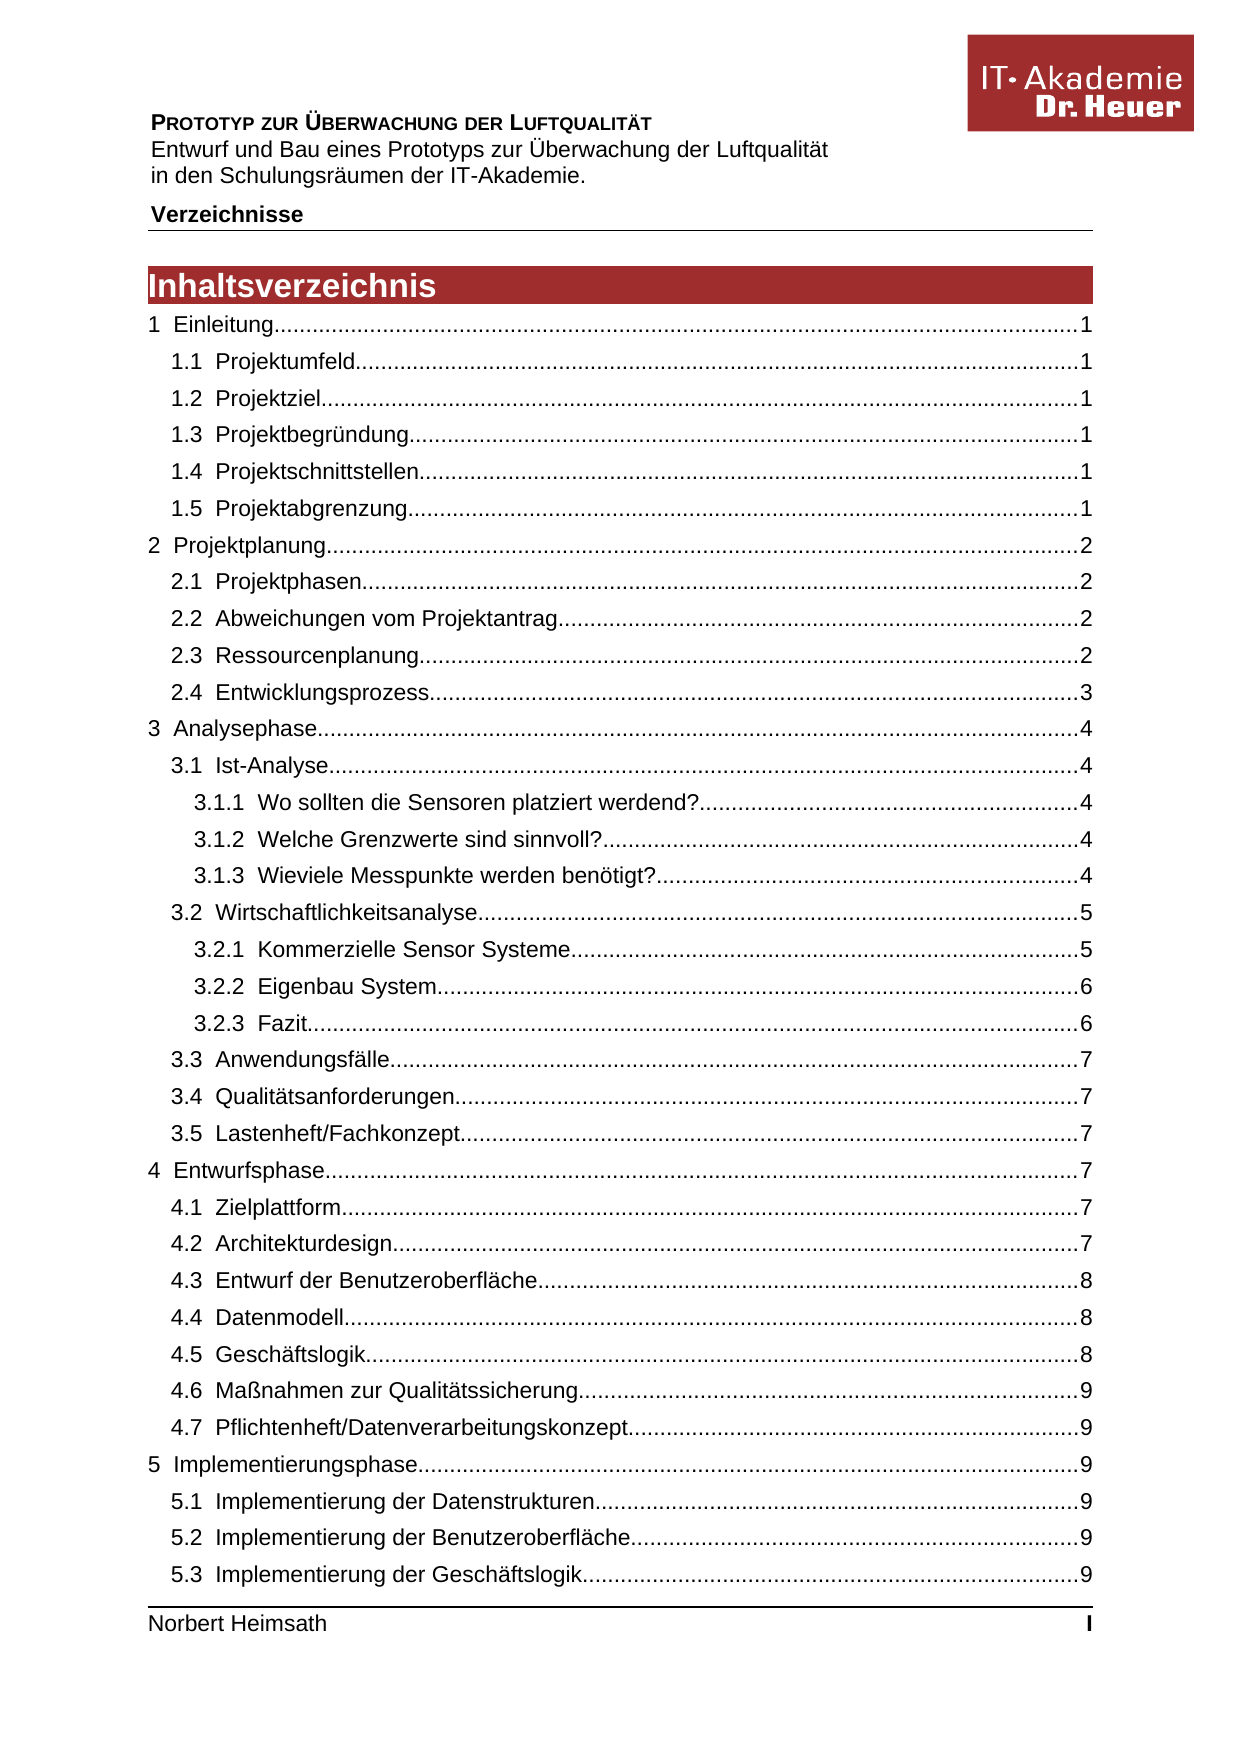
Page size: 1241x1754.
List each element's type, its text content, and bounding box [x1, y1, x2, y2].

text 3.1.3 Wieviele Messpunkte werden benötigt? 4 [193, 862, 1093, 889]
text 3.1.1 Wo sollten die Sensoren platziert werdend? 4 [193, 789, 1093, 815]
text 5.1 Implementierung der Datenstrukturen 9 [171, 1488, 1093, 1514]
text 3.2.1 Kommerzielle Sensor Systeme 5 [193, 936, 1093, 962]
text 4.5 Geschäftslogik 8 [171, 1341, 1093, 1367]
text 4.2 Architekturdesign 7 [171, 1230, 1093, 1257]
text 3.5 Lastenheft/Fachkonzept 7 [171, 1120, 1093, 1146]
text 1.2 Projektziel 1 [171, 384, 1093, 411]
text 5.3 Implementierung der Geschäftslogik 9 [171, 1561, 1093, 1587]
text 3 Analysephase 4 [148, 715, 1093, 742]
text 1.4 Projektschnittstellen 1 [171, 458, 1093, 484]
text 5 Implementierungsphase 9 [148, 1451, 1093, 1477]
text 3.2 Wirtschaftlichkeitsanalyse 5 [171, 899, 1093, 926]
text 2.2 Abweichungen vom Projektantrag 2 [171, 605, 1093, 631]
text 4.6 Maßnahmen zur Qualitätssicherung 9 [171, 1377, 1093, 1404]
subtitle Inhaltsverzeichnis [148, 266, 1093, 304]
text 4.4 Datenmodell 8 [171, 1304, 1093, 1330]
text 1.5 Projektabgrenzung 1 [171, 495, 1093, 521]
text 2.4 Entwicklungsprozess 3 [171, 679, 1093, 705]
text 2 Projektplanung 2 [148, 532, 1093, 558]
text 5.2 Implementierung der Benutzeroberfläche 9 [171, 1524, 1093, 1551]
text 3.1 Ist-Analyse 4 [171, 752, 1093, 778]
text 3.4 Qualitätsanforderungen 7 [171, 1083, 1093, 1109]
text 1.1 Projektumfeld 1 [171, 348, 1093, 374]
text 4.3 Entwurf der Benutzeroberfläche 8 [171, 1267, 1093, 1293]
text 3.2.2 Eigenbau System 6 [193, 973, 1093, 999]
text 3.3 Anwendungsfälle 7 [171, 1046, 1093, 1073]
text 2.1 Projektphasen 2 [171, 568, 1093, 595]
text 4 Entwurfsphase 7 [148, 1157, 1093, 1183]
text 4.1 Zielplattform 7 [171, 1193, 1093, 1220]
text 4.7 Pflichtenheft/Datenverarbeitungskonzept 9 [171, 1414, 1093, 1440]
text 3.2.3 Fazit 6 [193, 1009, 1093, 1036]
text 3.1.2 Welche Grenzwerte sind sinnvoll? 4 [193, 826, 1093, 852]
text 1.3 Projektbegründung 1 [171, 421, 1093, 448]
text 2.3 Ressourcenplanung 2 [171, 642, 1093, 668]
text 1 Einleitung 1 [148, 311, 1093, 337]
